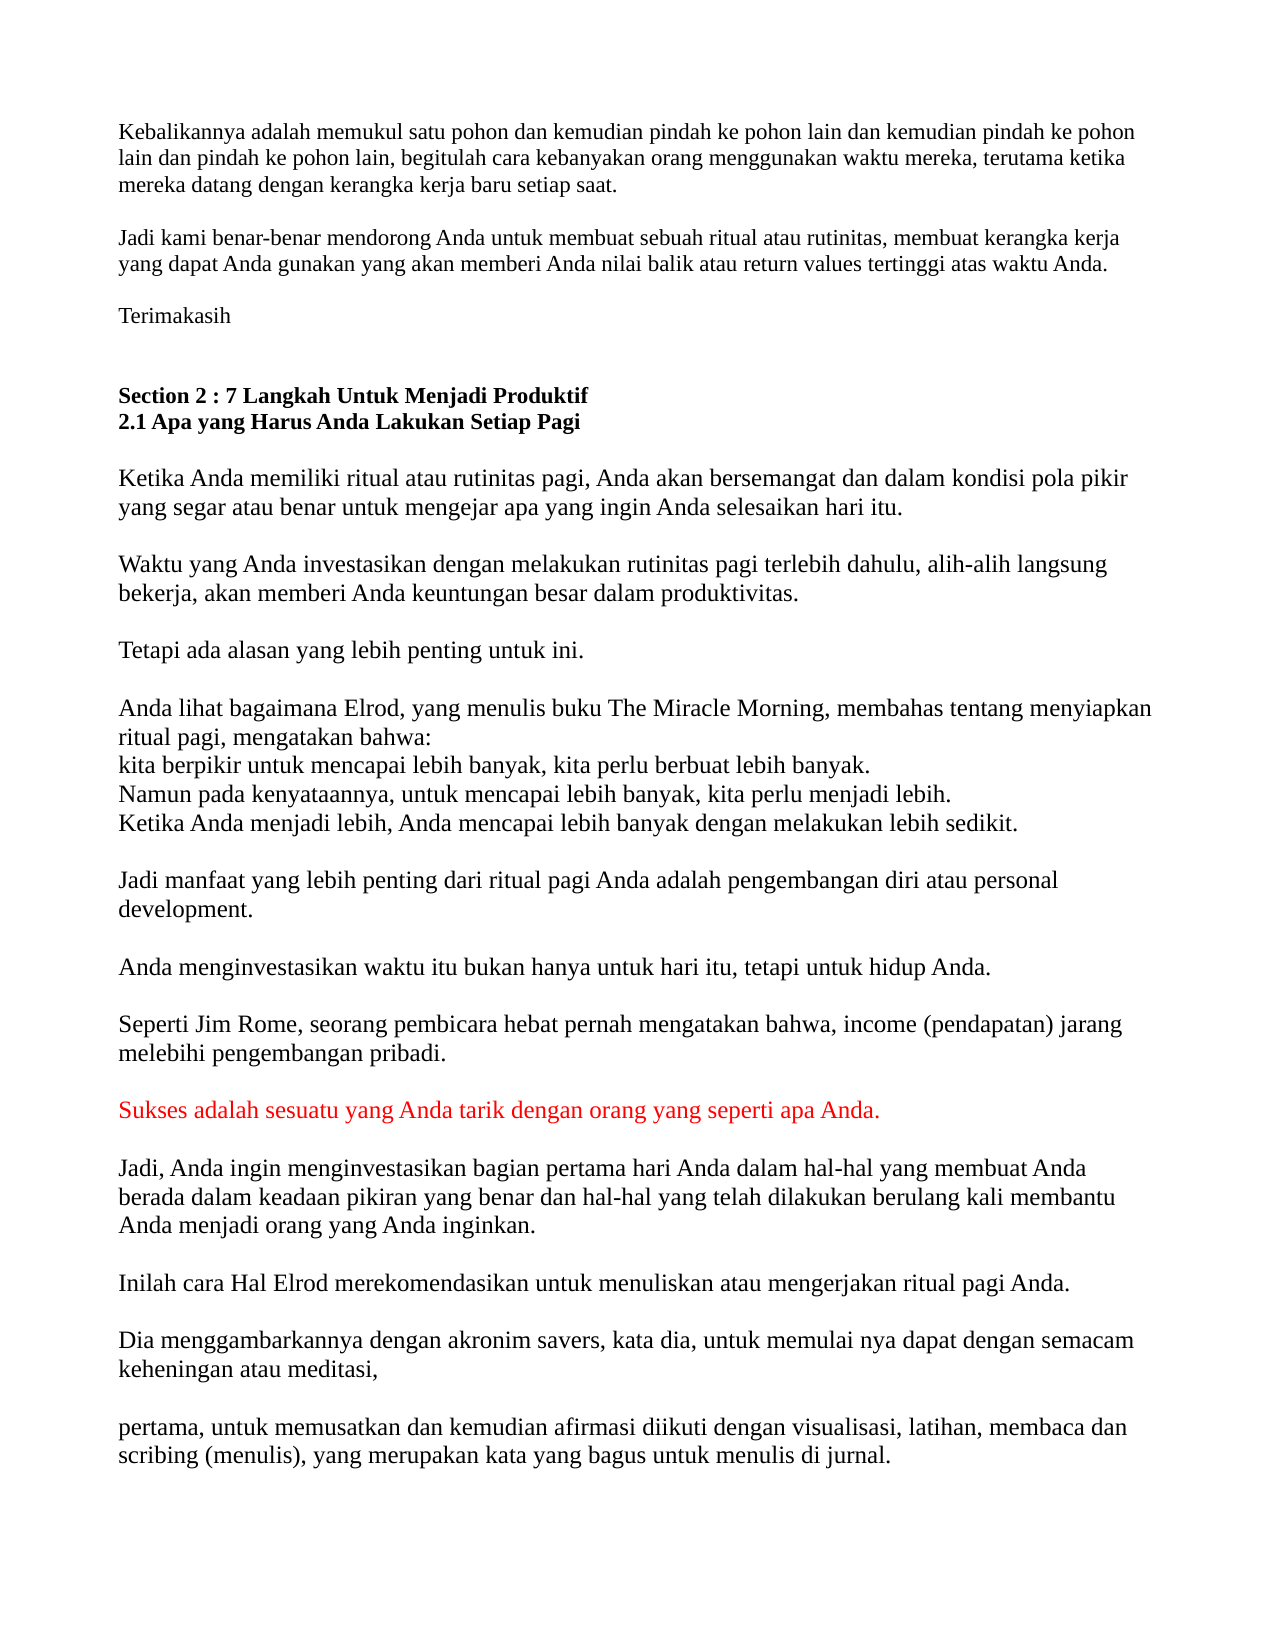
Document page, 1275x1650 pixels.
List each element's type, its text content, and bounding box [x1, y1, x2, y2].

text Namun pada kenyataannya, untuk mencapai lebih banyak, kita perlu menjadi lebih. [118, 779, 1157, 808]
text pertama, untuk memusatkan dan kemudian afirmasi diikuti dengan visualisasi, latihan, membaca dan scribing (menulis), yang merupakan kata yang bagus untuk menulis di jurnal. [118, 1412, 1157, 1469]
text 2.1 Apa yang Harus Anda Lakukan Setiap Pagi [118, 408, 1157, 434]
text Waktu yang Anda investasikan dengan melakukan rutinitas pagi terlebih dahulu, alih-alih langsung bekerja, akan memberi Anda keuntungan besar dalam produktivitas. [118, 549, 1157, 607]
text Terimakasih [118, 303, 1157, 329]
text Anda menginvestasikan waktu itu bukan hanya untuk hari itu, tetapi untuk hidup Anda. [118, 952, 1157, 981]
text Kebalikannya adalah memukul satu pohon dan kemudian pindah ke pohon lain dan kemudian pindah ke pohon lain dan pindah ke pohon lain, begitulah cara kebanyakan orang menggunakan waktu mereka, terutama ketika mereka datang dengan kerangka kerja baru setiap saat. [118, 118, 1157, 197]
text Section 2 : 7 Langkah Untuk Menjadi Produktif [118, 382, 1157, 408]
text Ketika Anda memiliki ritual atau rutinitas pagi, Anda akan bersemangat dan dalam kondisi pola pikir yang segar atau benar untuk mengejar apa yang ingin Anda selesaikan hari itu. [118, 463, 1157, 521]
text Jadi kami benar-benar mendorong Anda untuk membuat sebuah ritual atau rutinitas, membuat kerangka kerja yang dapat Anda gunakan yang akan memberi Anda nilai balik atau return values tertinggi atas waktu Anda. [118, 223, 1157, 276]
text Tetapi ada alasan yang lebih penting untuk ini. [118, 636, 1157, 664]
text Dia menggambarkannya dengan akronim savers, kata dia, untuk memulai nya dapat dengan semacam keheningan atau meditasi, [118, 1326, 1157, 1383]
text Sukses adalah sesuatu yang Anda tarik dengan orang yang seperti apa Anda. [118, 1096, 1157, 1124]
text Ketika Anda menjadi lebih, Anda mencapai lebih banyak dengan melakukan lebih sedikit. [118, 808, 1157, 837]
text Anda lihat bagaimana Elrod, yang menulis buku The Miracle Morning, membahas tentang menyiapkan ritual pagi, mengatakan bahwa: [118, 693, 1157, 751]
text Seperti Jim Rome, seorang pembicara hebat pernah mengatakan bahwa, income (pendapatan) jarang melebihi pengembangan pribadi. [118, 1009, 1157, 1067]
text Jadi, Anda ingin menginvestasikan bagian pertama hari Anda dalam hal-hal yang membuat Anda berada dalam keadaan pikiran yang benar dan hal-hal yang telah dilakukan berulang kali membantu Anda menjadi orang yang Anda inginkan. [118, 1153, 1157, 1239]
text kita berpikir untuk mencapai lebih banyak, kita perlu berbuat lebih banyak. [118, 751, 1157, 779]
text Inilah cara Hal Elrod merekomendasikan untuk menuliskan atau mengerjakan ritual pagi Anda. [118, 1268, 1157, 1297]
text Jadi manfaat yang lebih penting dari ritual pagi Anda adalah pengembangan diri atau personal development. [118, 866, 1157, 923]
